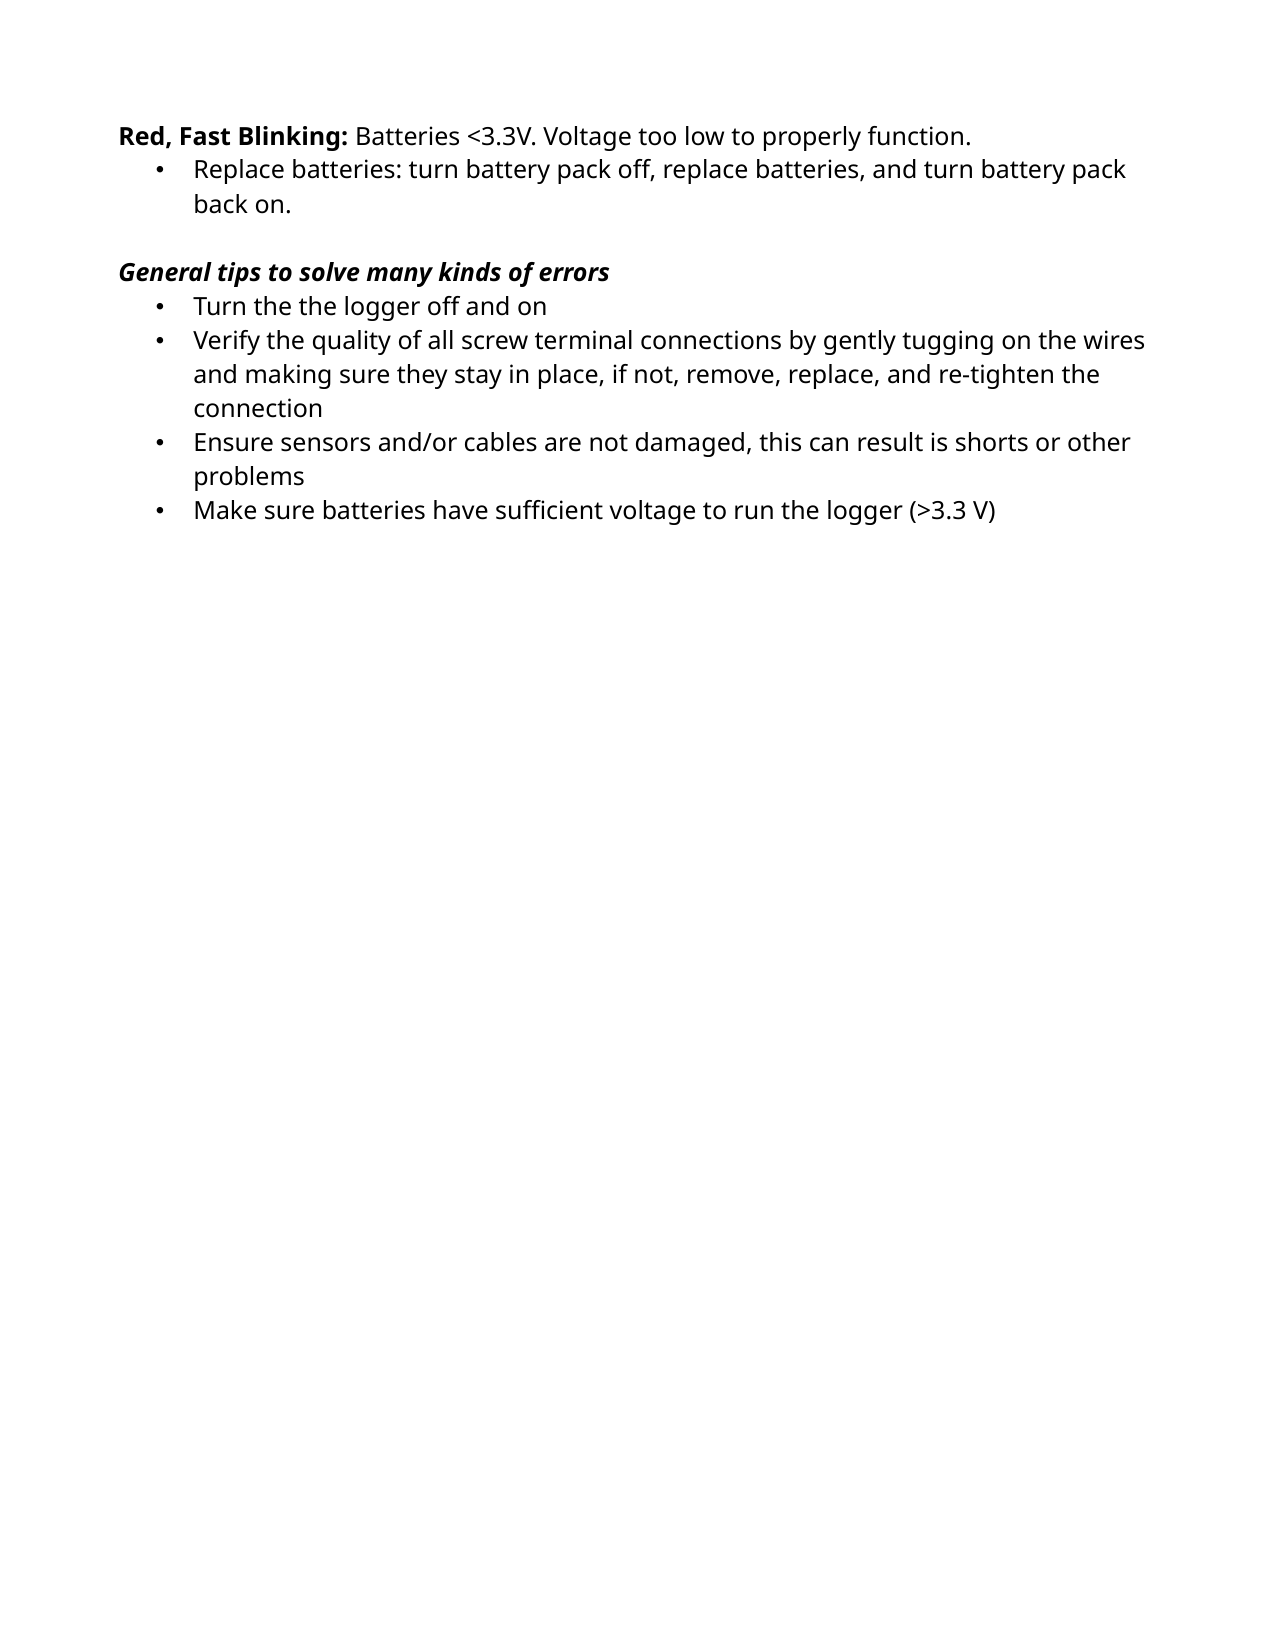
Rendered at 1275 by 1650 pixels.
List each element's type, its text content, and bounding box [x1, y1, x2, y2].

text General tips to solve many kinds of errors [118, 254, 1157, 288]
list Turn the the logger off and on [156, 288, 1157, 322]
list Ensure sensors and/or cables are not damaged, this can result is shorts or other problems [156, 425, 1157, 493]
text Red, Fast Blinking: Batteries <3.3V. Voltage too low to properly function. [118, 118, 1157, 152]
list Verify the quality of all screw terminal connections by gently tugging on the wires and making sure they stay in place, if not, remove, replace, and re-tighten the connection [156, 322, 1157, 425]
list Replace batteries: turn battery pack off, replace batteries, and turn battery pack back on. [156, 152, 1157, 220]
list Make sure batteries have sufficient voltage to run the logger (>3.3 V) [156, 493, 1157, 527]
